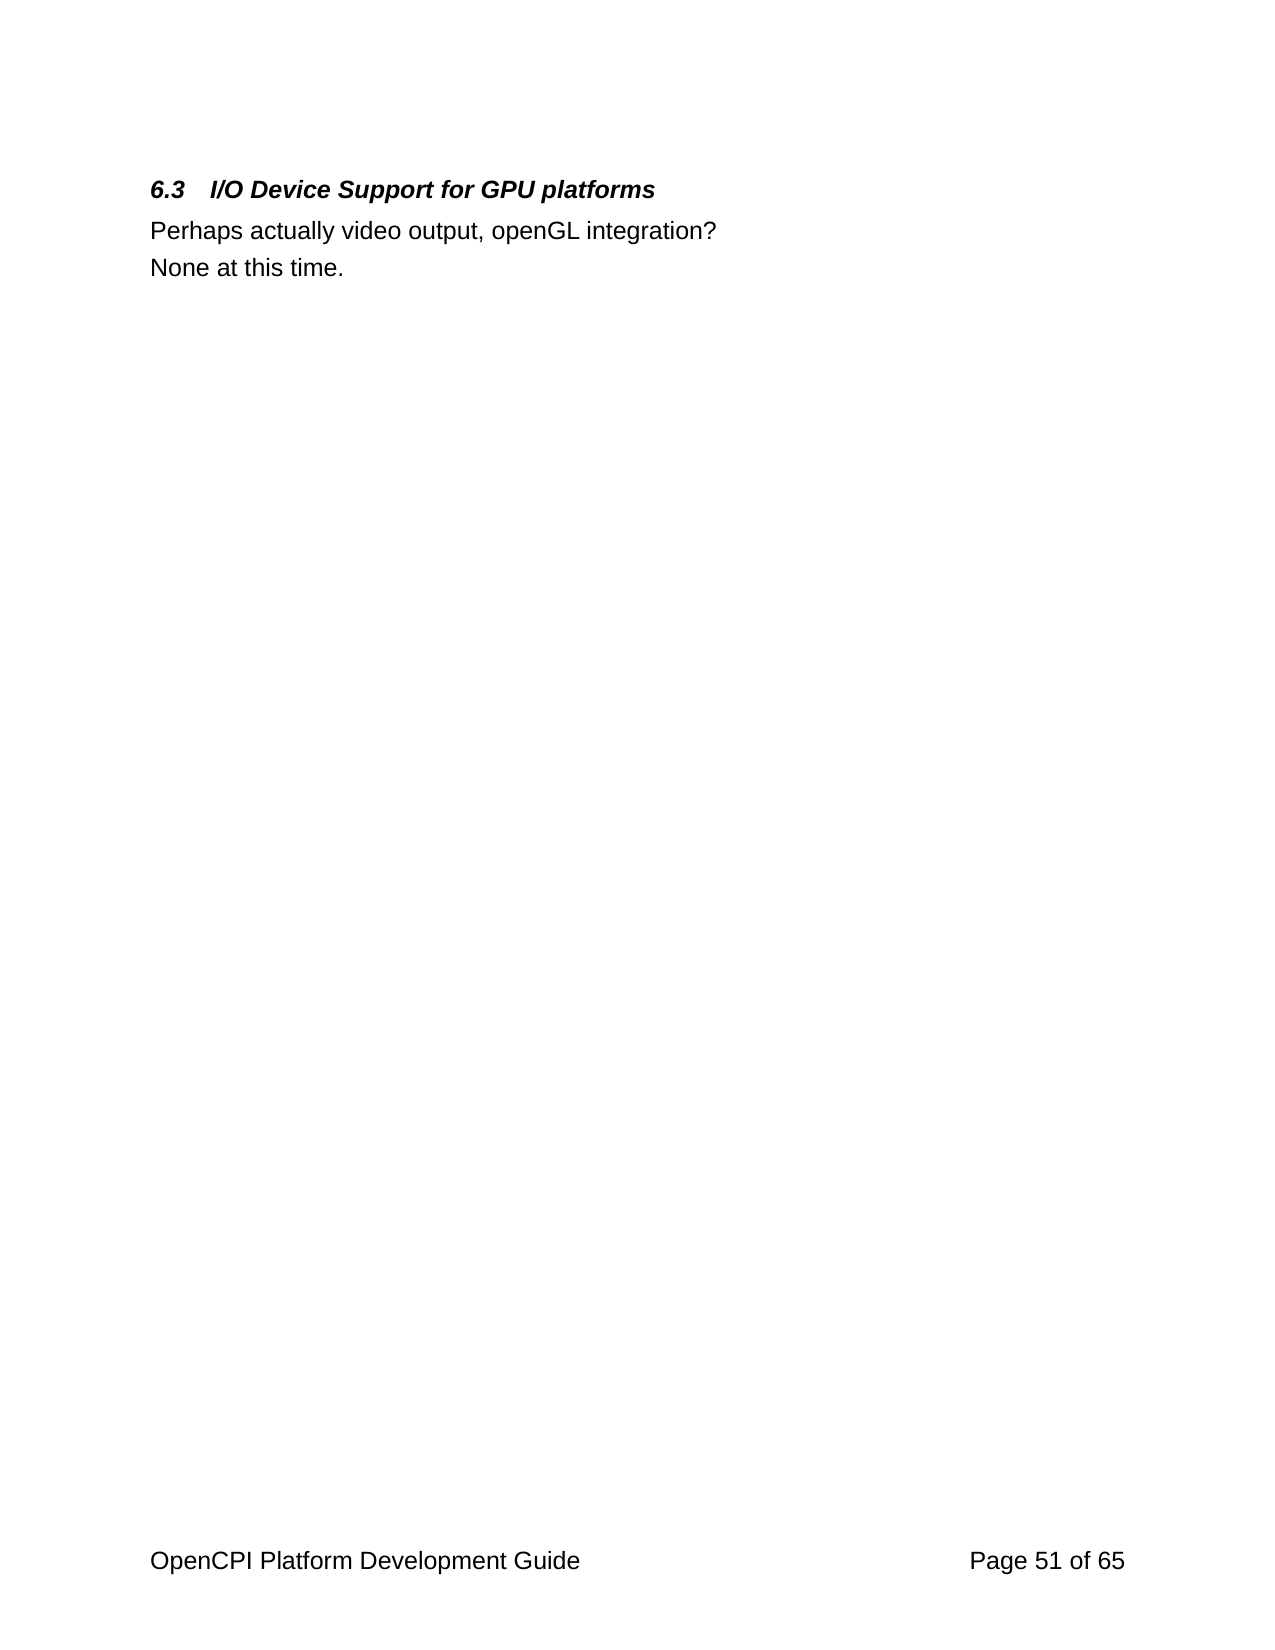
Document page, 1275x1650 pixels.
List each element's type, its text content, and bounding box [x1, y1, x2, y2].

text None at this time. [150, 253, 1125, 282]
text Perhaps actually video output, openGL integration? [150, 216, 1125, 244]
subtitle I/O Device Support for GPU platforms [150, 175, 1125, 204]
